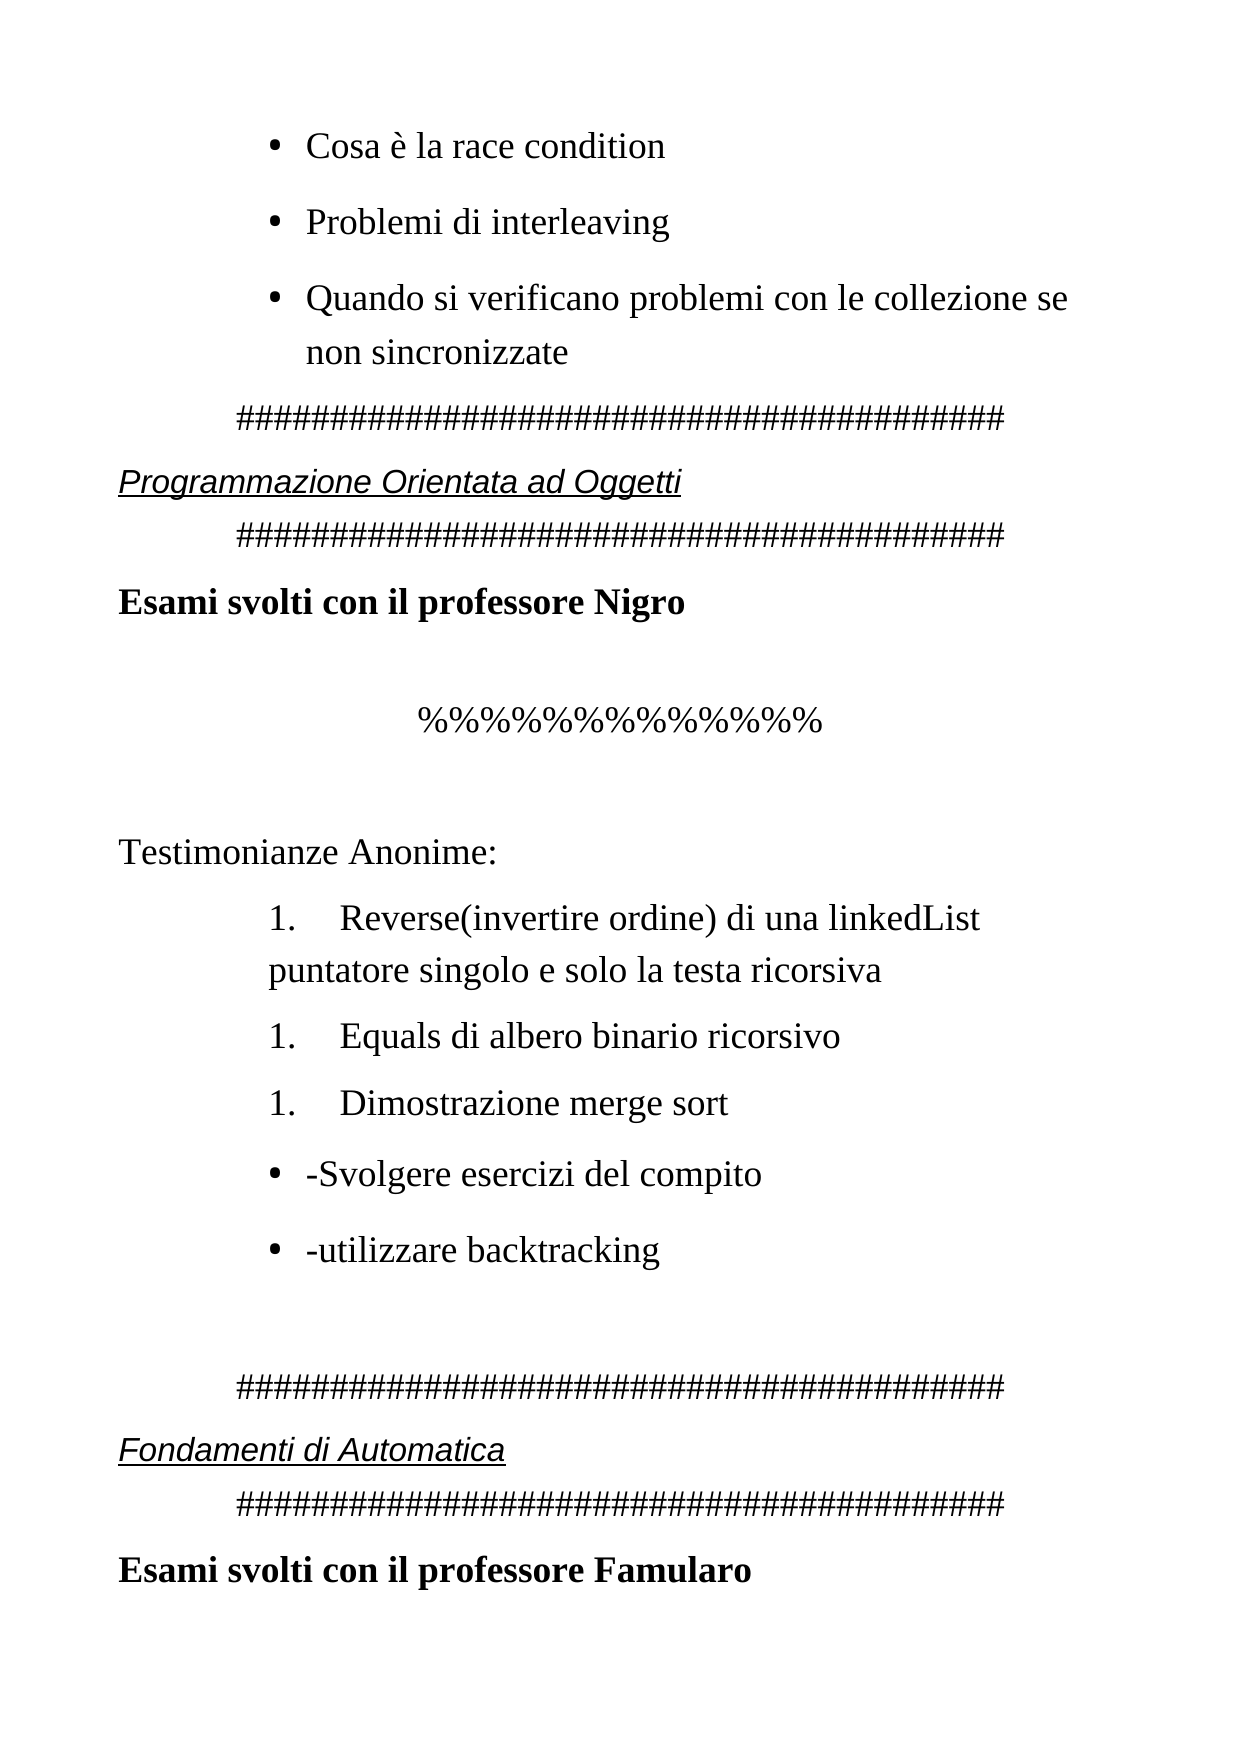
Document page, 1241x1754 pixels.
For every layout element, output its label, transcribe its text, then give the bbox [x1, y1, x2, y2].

text ######################################### [118, 513, 1122, 556]
list Reverse(invertire ordine) di una linkedList puntatore singolo e solo la testa ricorsiva [268, 896, 1122, 991]
list Dimostrazione merge sort [268, 1080, 1122, 1123]
list Cosa è la race condition [268, 118, 1122, 169]
list Problemi di interleaving [268, 194, 1122, 245]
list -utilizzare backtracking [268, 1222, 1122, 1273]
subtitle Programmazione Orientata ad Oggetti [118, 462, 1122, 500]
text Testimonianze Anonime: [118, 829, 1122, 873]
text ######################################### [118, 396, 1122, 439]
text Esami svolti con il professore Famularo [118, 1547, 1122, 1591]
text Esami svolti con il professore Nigro [118, 579, 1122, 674]
subtitle Fondamenti di Automatica [118, 1430, 1122, 1469]
list Quando si verificano problemi con le collezione se non sincronizzate [268, 270, 1122, 372]
text ######################################### [118, 1364, 1122, 1407]
list -Svolgere esercizi del compito [268, 1146, 1122, 1197]
text %%%%%%%%%%%%% [118, 697, 1122, 740]
list Equals di albero binario ricorsivo [268, 1014, 1122, 1057]
subtitle ######################################### [118, 1481, 1122, 1524]
